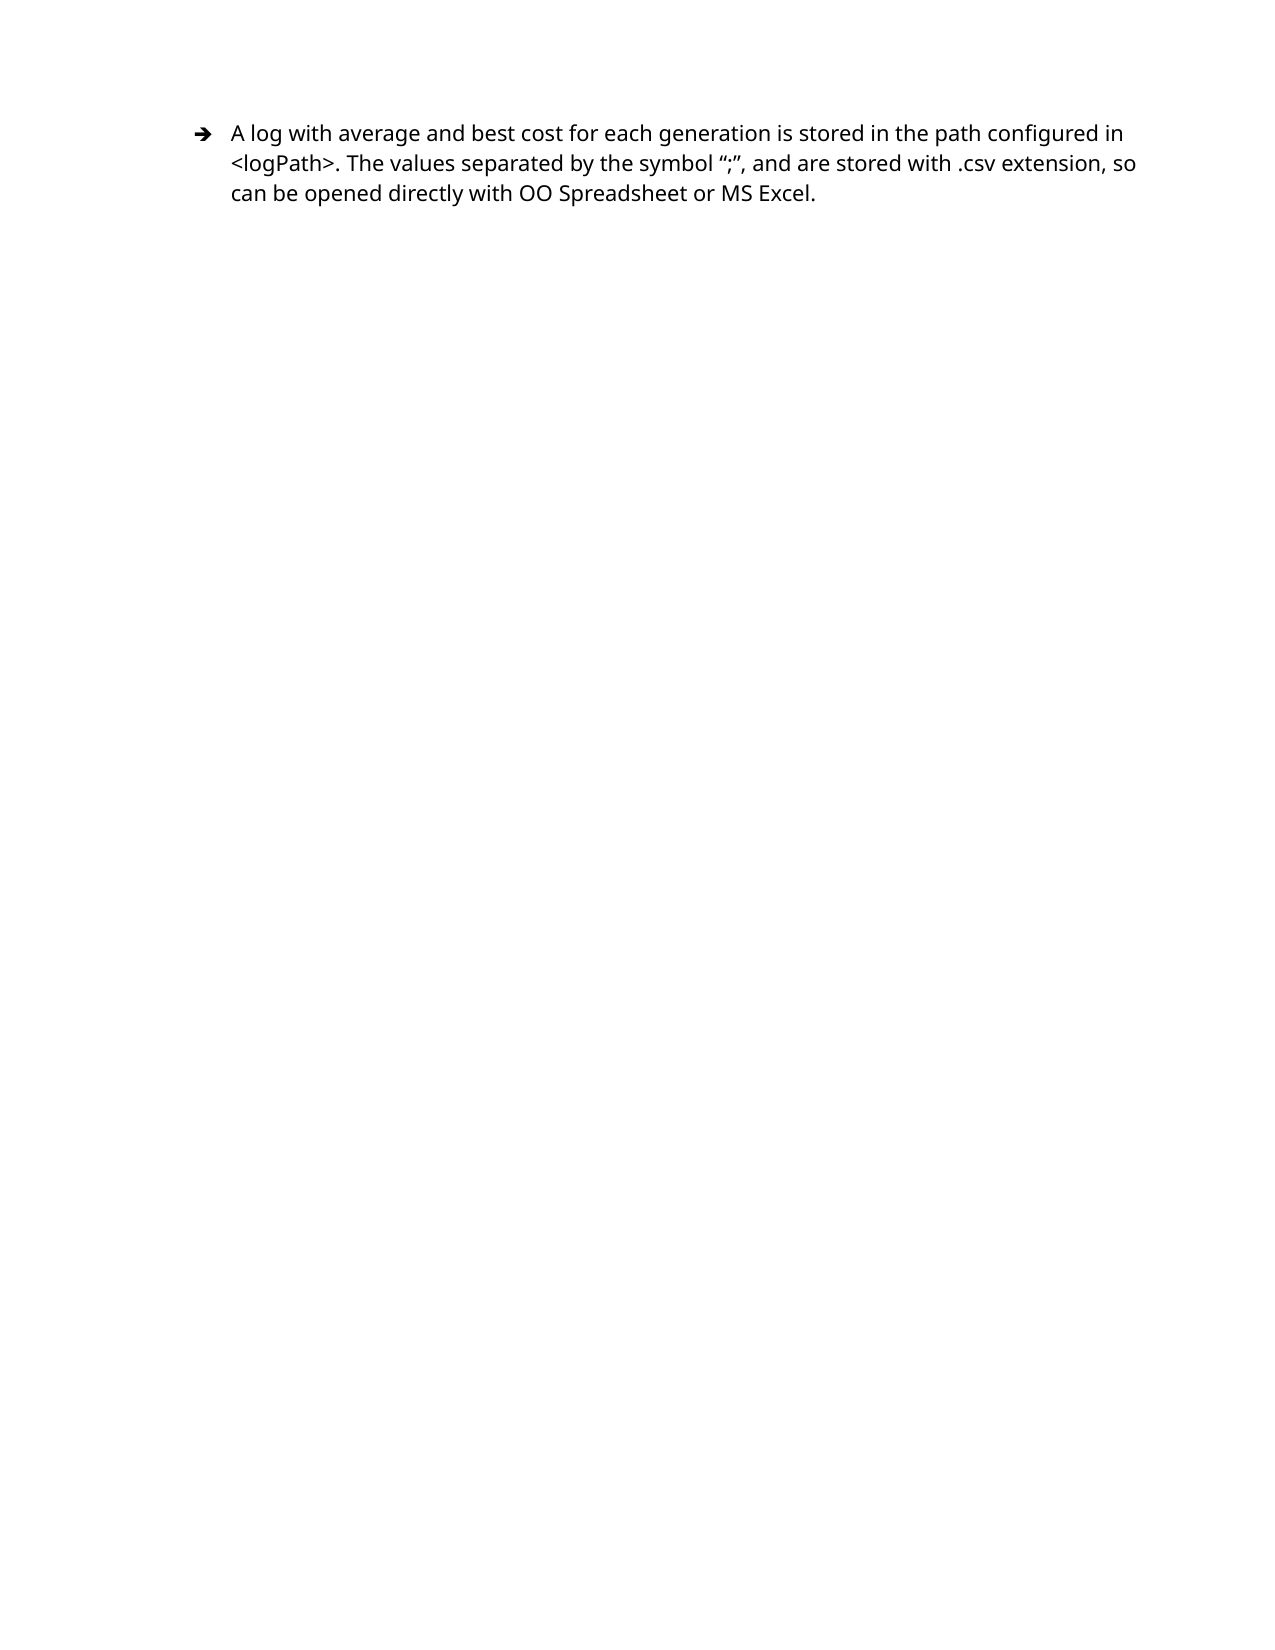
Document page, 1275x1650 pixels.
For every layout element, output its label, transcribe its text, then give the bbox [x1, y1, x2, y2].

list A log with average and best cost for each generation is stored in the path configured in <logPath>. The values separated by the symbol “;”, and are stored with .csv extension, so can be opened directly with OO Spreadsheet or MS Excel. [193, 118, 1157, 207]
